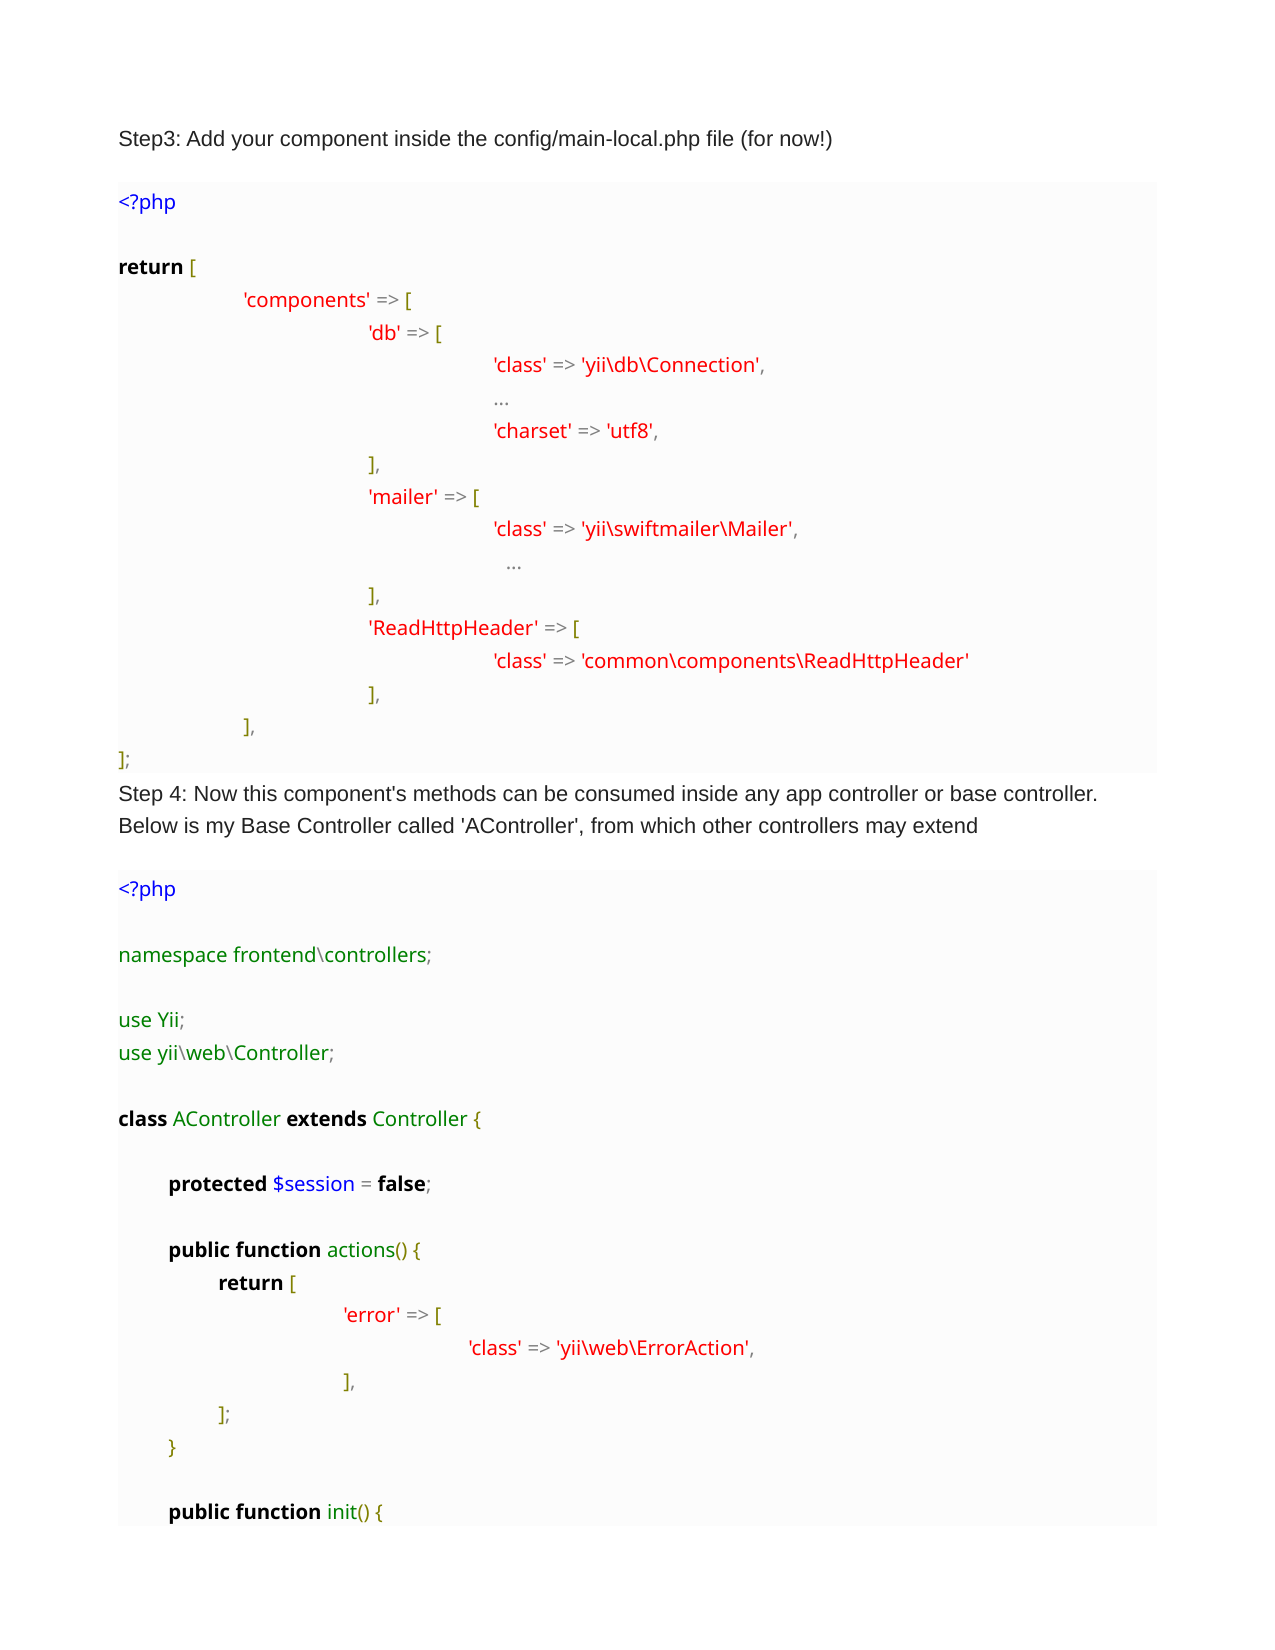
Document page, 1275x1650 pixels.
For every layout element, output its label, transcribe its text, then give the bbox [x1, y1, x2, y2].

text Step 4: Now this component's methods can be consumed inside any app controller or base controller. Below is my Base Controller called 'AController', from which other controllers may extend [118, 773, 1157, 838]
text use Yii; [118, 1001, 1157, 1034]
text return [ [118, 1263, 1157, 1296]
text ], [118, 576, 1157, 609]
text namespace frontend\controllers; [118, 935, 1157, 968]
text 'class' => 'common\components\ReadHttpHeader' [118, 642, 1157, 674]
text <?php [118, 870, 1157, 902]
text ... [118, 543, 1157, 576]
text ], [118, 707, 1157, 740]
text 'class' => 'yii\db\Connection', [118, 346, 1157, 379]
text } [118, 1427, 1157, 1460]
text ... [118, 379, 1157, 412]
text 'mailer' => [ [118, 477, 1157, 510]
text 'components' => [ [118, 281, 1157, 313]
text 'error' => [ [118, 1296, 1157, 1329]
text 'class' => 'yii\swiftmailer\Mailer', [118, 510, 1157, 543]
text 'charset' => 'utf8', [118, 412, 1157, 445]
text ], [118, 674, 1157, 707]
text return [ [118, 248, 1157, 281]
text protected $session = false; [118, 1165, 1157, 1198]
text Step3: Add your component inside the config/main-local.php file (for now!) [118, 118, 1157, 151]
text ], [118, 1362, 1157, 1395]
text 'db' => [ [118, 313, 1157, 346]
text public function actions() { [118, 1231, 1157, 1263]
text <?php [118, 182, 1157, 215]
text use yii\web\Controller; [118, 1034, 1157, 1067]
text public function init() { [118, 1493, 1157, 1526]
text class AController extends Controller { [118, 1099, 1157, 1132]
text 'class' => 'yii\web\ErrorAction', [118, 1329, 1157, 1362]
text 'ReadHttpHeader' => [ [118, 609, 1157, 642]
text ], [118, 445, 1157, 477]
text ]; [118, 740, 1157, 773]
text ]; [118, 1395, 1157, 1427]
